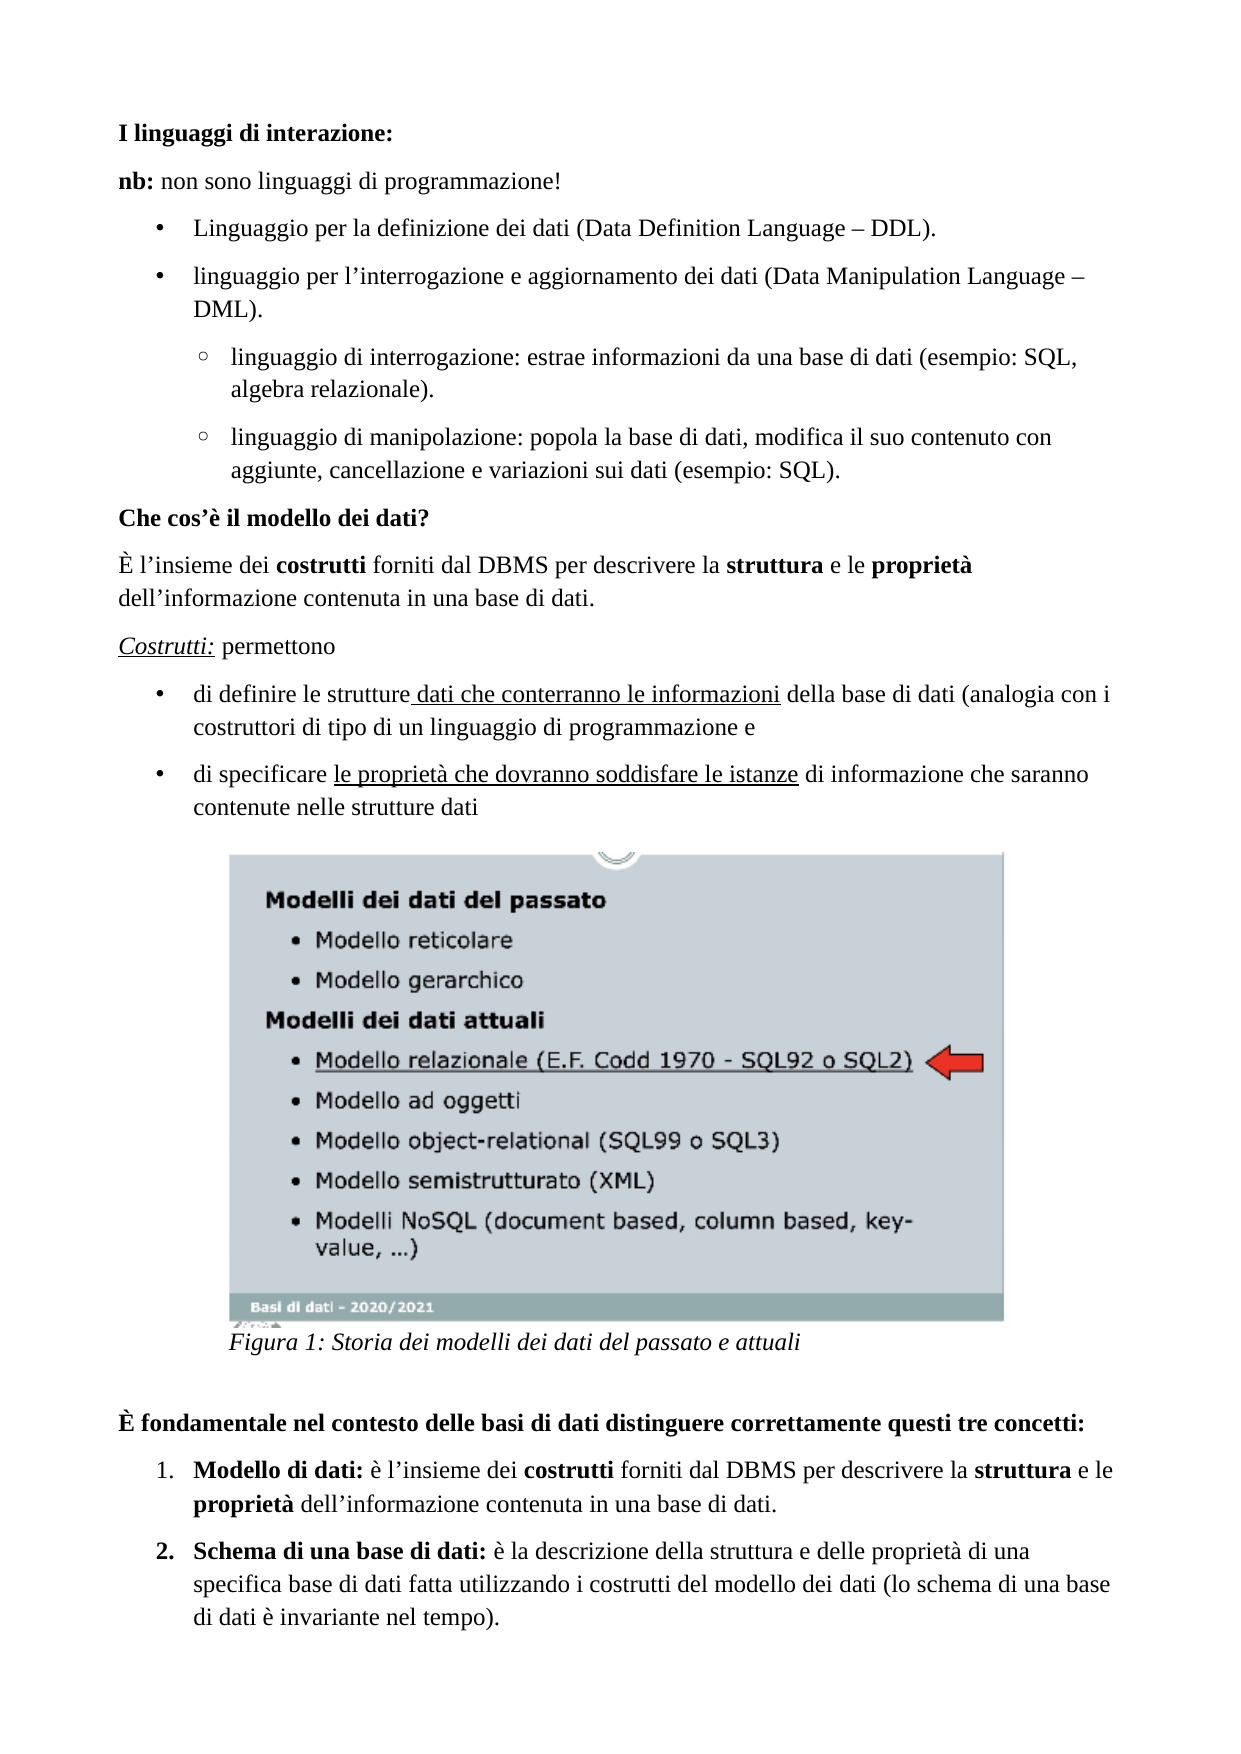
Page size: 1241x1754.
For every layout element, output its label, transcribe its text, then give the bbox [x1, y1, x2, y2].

list Modello di dati: è l’insieme dei costrutti forniti dal DBMS per descrivere la struttura e le proprietà dell’informazione contenuta in una base di dati. [156, 1456, 1122, 1517]
list linguaggio di interrogazione: estrae informazioni da una base di dati (esempio: SQL, algebra relazionale). [193, 342, 1122, 403]
text È fondamentale nel contesto delle basi di dati distinguere correttamente questi tre concetti: [118, 1408, 1122, 1437]
text Figura 1: Storia dei modelli dei dati del passato e attuali [229, 1328, 1012, 1356]
text È l’insieme dei costrutti forniti dal DBMS per descrivere la struttura e le proprietà dell’informazione contenuta in una base di dati. [118, 550, 1122, 612]
picture [228, 852, 1012, 1328]
list di definire le strutture dati che conterranno le informazioni della base di dati (analogia con i costruttori di tipo di un linguaggio di programmazione e [156, 679, 1122, 740]
list linguaggio per l’interrogazione e aggiornamento dei dati (Data Manipulation Language – DML). [156, 261, 1122, 323]
text nb: non sono linguaggi di programmazione! [118, 166, 1122, 194]
text I linguaggi di interazione: [118, 118, 1122, 147]
list Schema di una base di dati: è la descrizione della struttura e delle proprietà di una specifica base di dati fatta utilizzando i costrutti del modello dei dati (lo schema di una base di dati è invariante nel tempo). [156, 1536, 1122, 1631]
list Linguaggio per la definizione dei dati (Data Definition Language – DDL). [156, 213, 1122, 242]
list di specificare le proprietà che dovranno soddisfare le istanze di informazione che saranno contenute nelle strutture dati [156, 759, 1122, 821]
text Che cos’è il modello dei dati? [118, 503, 1122, 532]
text Costrutti: permettono [118, 631, 1122, 660]
list linguaggio di manipolazione: popola la base di dati, modifica il suo contenuto con aggiunte, cancellazione e variazioni sui dati (esempio: SQL). [193, 422, 1122, 484]
